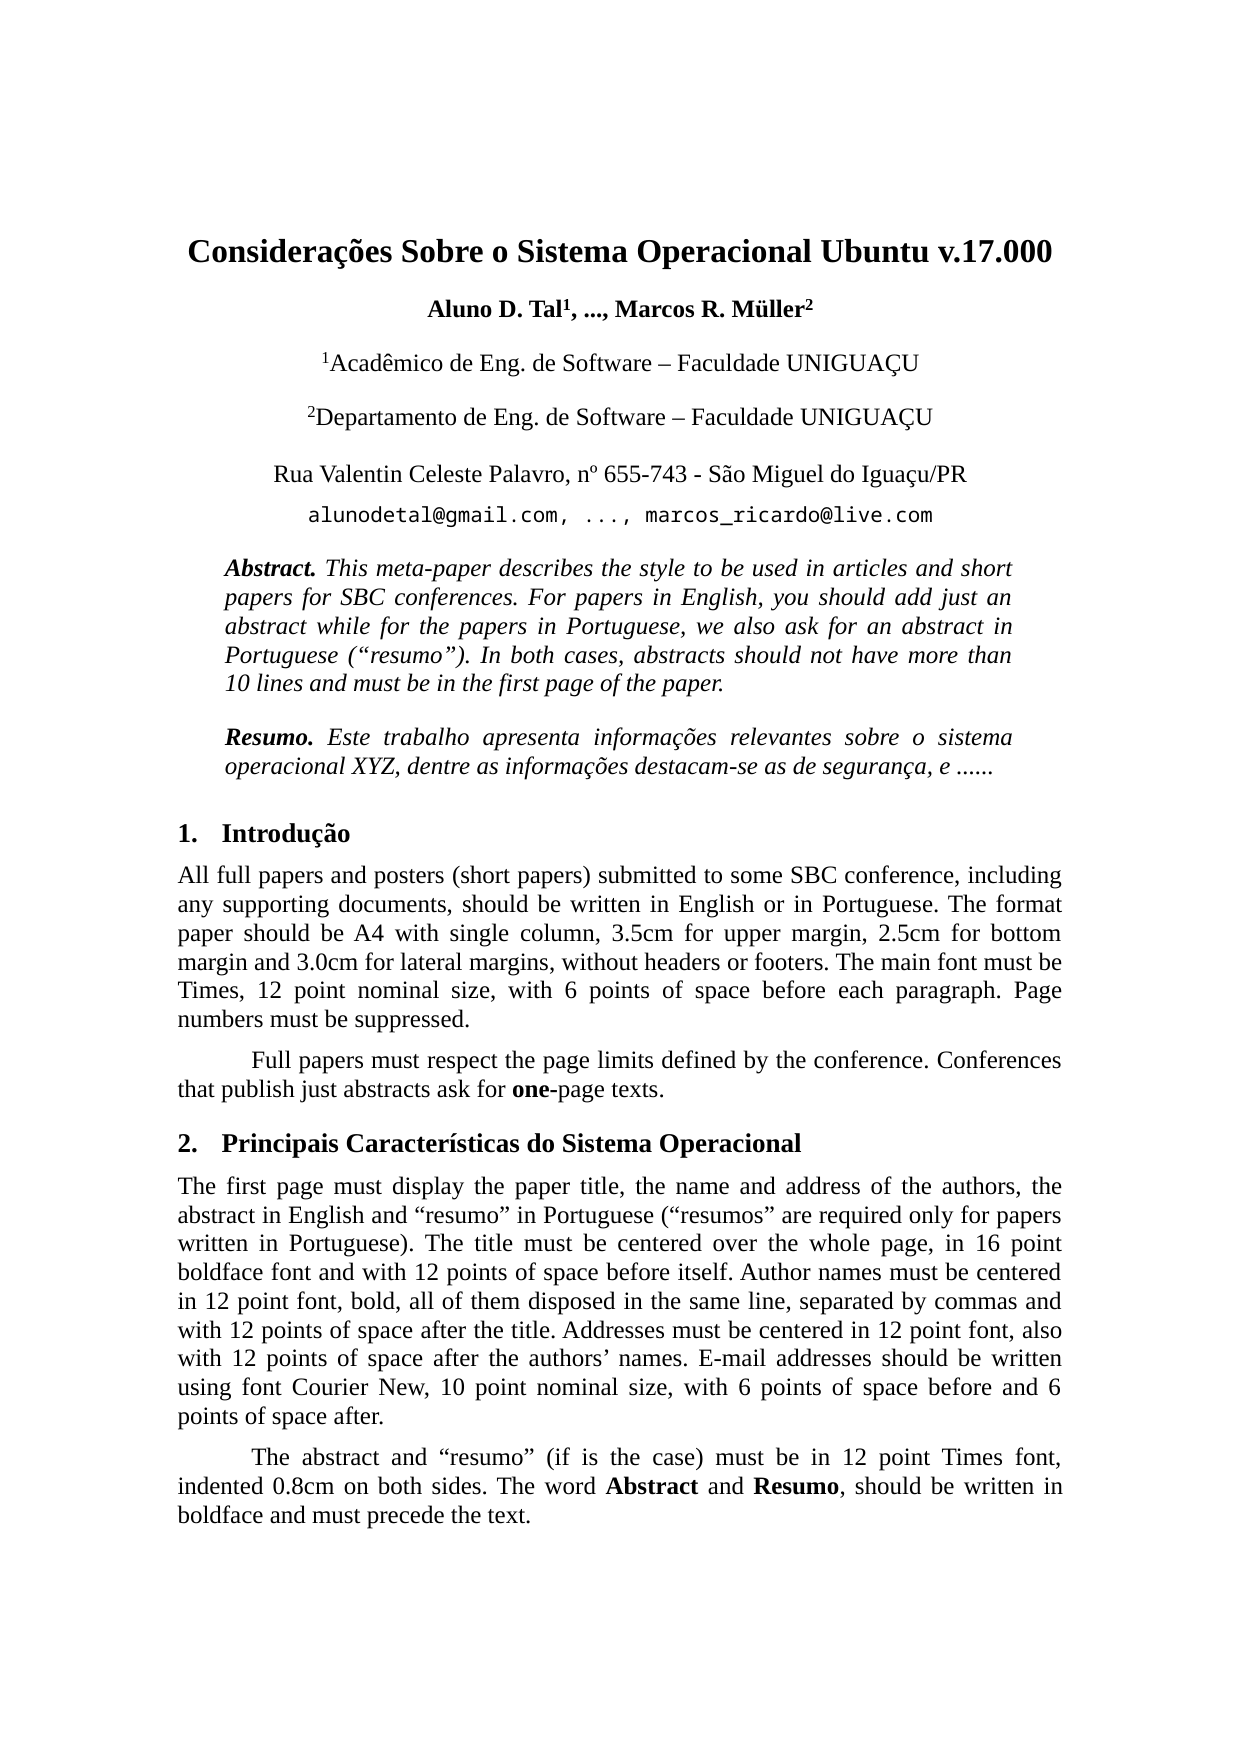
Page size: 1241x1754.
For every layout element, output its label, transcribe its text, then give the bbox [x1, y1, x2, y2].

text Rua Valentin Celeste Palavro, nº 655-743 - São Miguel do Iguaçu/PR [177, 459, 1063, 488]
text 1Acadêmico de Eng. de Software – Faculdade UNIGUAÇU [177, 348, 1063, 377]
text 2Departamento de Eng. de Software – Faculdade UNIGUAÇU [177, 402, 1063, 430]
title Principais Características do Sistema Operacional [177, 1127, 1063, 1159]
text All full papers and posters (short papers) submitted to some SBC conference, including any supporting documents, should be written in English or in Portuguese. The format paper should be A4 with single column, 3.5cm for upper margin, 2.5cm for bottom margin and 3.0cm for lateral margins, without headers or footers. The main font must be Times, 12 point nominal size, with 6 points of space before each paragraph. Page numbers must be suppressed. [177, 860, 1063, 1033]
text Aluno D. Tal1, ..., Marcos R. Müller2 [177, 294, 1063, 323]
title Introdução [177, 817, 1063, 848]
text alunodetal@gmail.com, ..., marcos_ricardo@live.com [177, 500, 1063, 529]
title Considerações Sobre o Sistema Operacional Ubuntu v.17.000 [177, 231, 1063, 270]
text The abstract and “resumo” (if is the case) must be in 12 point Times font, indented 0.8cm on both sides. The word Abstract and Resumo, should be written in boldface and must precede the text. [177, 1442, 1063, 1528]
text Full papers must respect the page limits defined by the conference. Conferences that publish just abstracts ask for one-page texts. [177, 1045, 1063, 1103]
text Abstract. This meta-paper describes the style to be used in articles and short papers for SBC conferences. For papers in English, you should add just an abstract while for the papers in Portuguese, we also ask for an abstract in Portuguese (“resumo”). In both cases, abstracts should not have more than 10 lines and must be in the first page of the paper. [224, 553, 1016, 697]
text Resumo. Este trabalho apresenta informações relevantes sobre o sistema operacional XYZ, dentre as informações destacam-se as de segurança, e ...... [224, 722, 1016, 779]
text The first page must display the paper title, the name and address of the authors, the abstract in English and “resumo” in Portuguese (“resumos” are required only for papers written in Portuguese). The title must be centered over the whole page, in 16 point boldface font and with 12 points of space before itself. Author names must be centered in 12 point font, bold, all of them disposed in the same line, separated by commas and with 12 points of space after the title. Addresses must be centered in 12 point font, also with 12 points of space after the authors’ names. E-mail addresses should be written using font Courier New, 10 point nominal size, with 6 points of space before and 6 points of space after. [177, 1171, 1063, 1430]
